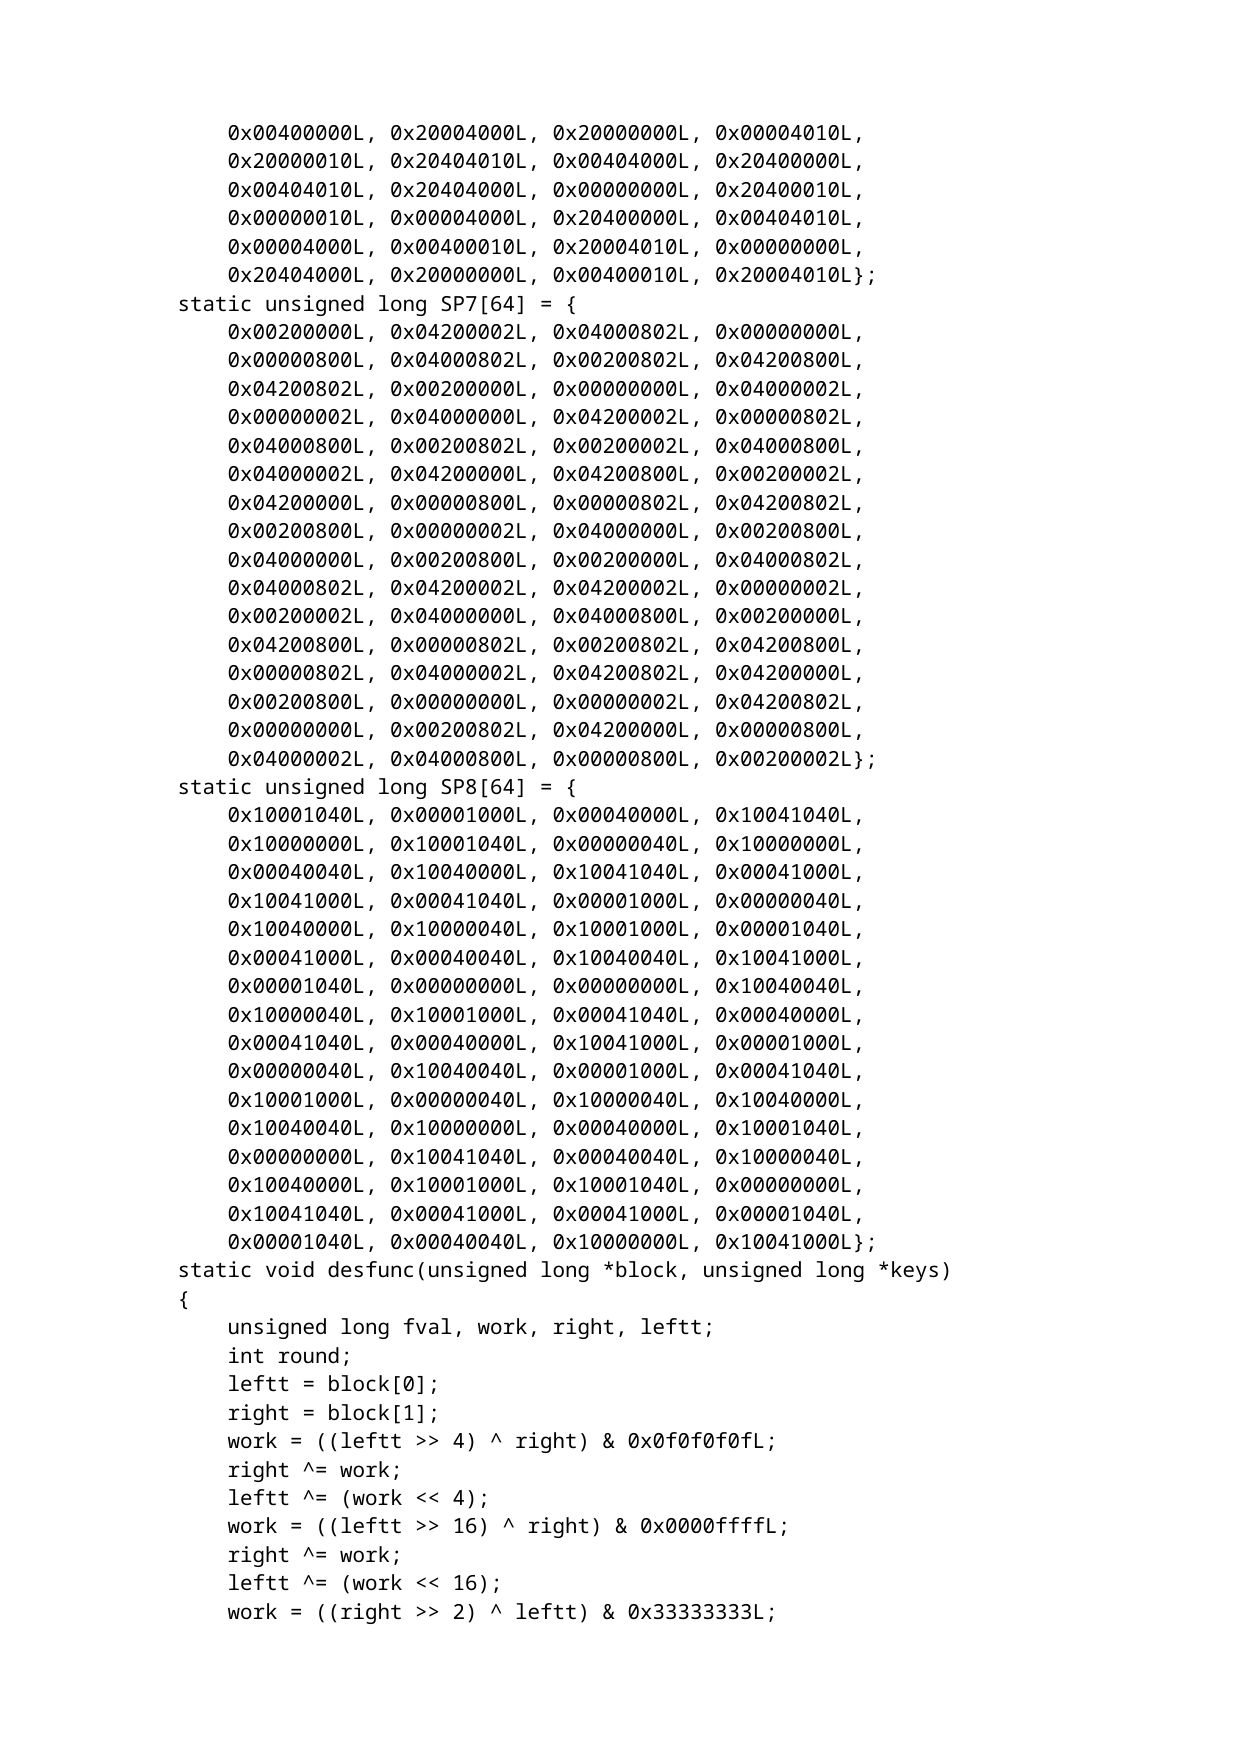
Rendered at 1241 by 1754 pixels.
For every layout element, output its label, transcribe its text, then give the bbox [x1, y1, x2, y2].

text 0x00000000L, 0x10041040L, 0x00040040L, 0x10000040L, [177, 1142, 1152, 1170]
text 0x00000800L, 0x04000802L, 0x00200802L, 0x04200800L, [177, 346, 1152, 374]
text leftt ^= (work << 4); [177, 1483, 1152, 1512]
text 0x00400000L, 0x20004000L, 0x20000000L, 0x00004010L, [177, 118, 1152, 147]
text 0x10040000L, 0x10000040L, 0x10001000L, 0x00001040L, [177, 914, 1152, 943]
text 0x10040000L, 0x10001000L, 0x10001040L, 0x00000000L, [177, 1170, 1152, 1199]
text 0x00004000L, 0x00400010L, 0x20004010L, 0x00000000L, [177, 232, 1152, 260]
text 0x10000000L, 0x10001040L, 0x00000040L, 0x10000000L, [177, 829, 1152, 857]
text 0x00041040L, 0x00040000L, 0x10041000L, 0x00001000L, [177, 1028, 1152, 1057]
text 0x00000002L, 0x04000000L, 0x04200002L, 0x00000802L, [177, 402, 1152, 431]
text 0x10001000L, 0x00000040L, 0x10000040L, 0x10040000L, [177, 1085, 1152, 1113]
text 0x10041040L, 0x00041000L, 0x00041000L, 0x00001040L, [177, 1199, 1152, 1227]
text 0x00001040L, 0x00000000L, 0x00000000L, 0x10040040L, [177, 971, 1152, 1000]
text 0x00200000L, 0x04200002L, 0x04000802L, 0x00000000L, [177, 317, 1152, 346]
text 0x04000002L, 0x04000800L, 0x00000800L, 0x00200002L}; [177, 744, 1152, 772]
text static unsigned long SP7[64] = { [177, 289, 1152, 317]
text leftt ^= (work << 16); [177, 1568, 1152, 1597]
text static unsigned long SP8[64] = { [177, 772, 1152, 801]
text 0x00200800L, 0x00000000L, 0x00000002L, 0x04200802L, [177, 687, 1152, 715]
text 0x00041000L, 0x00040040L, 0x10040040L, 0x10041000L, [177, 943, 1152, 971]
text 0x00040040L, 0x10040000L, 0x10041040L, 0x00041000L, [177, 857, 1152, 886]
text 0x10000040L, 0x10001000L, 0x00041040L, 0x00040000L, [177, 1000, 1152, 1028]
text work = ((right >> 2) ^ leftt) & 0x33333333L; [177, 1597, 1152, 1625]
text static void desfunc(unsigned long *block, unsigned long *keys) [177, 1256, 1152, 1284]
text 0x10041000L, 0x00041040L, 0x00001000L, 0x00000040L, [177, 886, 1152, 914]
text 0x04200800L, 0x00000802L, 0x00200802L, 0x04200800L, [177, 630, 1152, 658]
text right ^= work; [177, 1455, 1152, 1483]
text 0x00200002L, 0x04000000L, 0x04000800L, 0x00200000L, [177, 602, 1152, 630]
text 0x20000010L, 0x20404010L, 0x00404000L, 0x20400000L, [177, 147, 1152, 175]
text unsigned long fval, work, right, leftt; [177, 1312, 1152, 1341]
text right ^= work; [177, 1540, 1152, 1568]
text 0x04000802L, 0x04200002L, 0x04200002L, 0x00000002L, [177, 573, 1152, 602]
text 0x00200800L, 0x00000002L, 0x04000000L, 0x00200800L, [177, 516, 1152, 545]
text 0x00000000L, 0x00200802L, 0x04200000L, 0x00000800L, [177, 715, 1152, 744]
text 0x04000800L, 0x00200802L, 0x00200002L, 0x04000800L, [177, 431, 1152, 459]
text right = block[1]; [177, 1398, 1152, 1426]
text 0x04000002L, 0x04200000L, 0x04200800L, 0x00200002L, [177, 459, 1152, 488]
text { [177, 1284, 1152, 1312]
text 0x00404010L, 0x20404000L, 0x00000000L, 0x20400010L, [177, 175, 1152, 203]
text 0x10040040L, 0x10000000L, 0x00040000L, 0x10001040L, [177, 1113, 1152, 1142]
text 0x04200802L, 0x00200000L, 0x00000000L, 0x04000002L, [177, 374, 1152, 402]
text 0x20404000L, 0x20000000L, 0x00400010L, 0x20004010L}; [177, 260, 1152, 289]
text int round; [177, 1341, 1152, 1369]
text 0x04200000L, 0x00000800L, 0x00000802L, 0x04200802L, [177, 488, 1152, 516]
text 0x00001040L, 0x00040040L, 0x10000000L, 0x10041000L}; [177, 1227, 1152, 1256]
text 0x10001040L, 0x00001000L, 0x00040000L, 0x10041040L, [177, 801, 1152, 829]
text 0x04000000L, 0x00200800L, 0x00200000L, 0x04000802L, [177, 545, 1152, 573]
text work = ((leftt >> 4) ^ right) & 0x0f0f0f0fL; [177, 1426, 1152, 1455]
text 0x00000802L, 0x04000002L, 0x04200802L, 0x04200000L, [177, 658, 1152, 687]
text 0x00000010L, 0x00004000L, 0x20400000L, 0x00404010L, [177, 203, 1152, 232]
text leftt = block[0]; [177, 1369, 1152, 1398]
text 0x00000040L, 0x10040040L, 0x00001000L, 0x00041040L, [177, 1057, 1152, 1085]
text work = ((leftt >> 16) ^ right) & 0x0000ffffL; [177, 1512, 1152, 1540]
